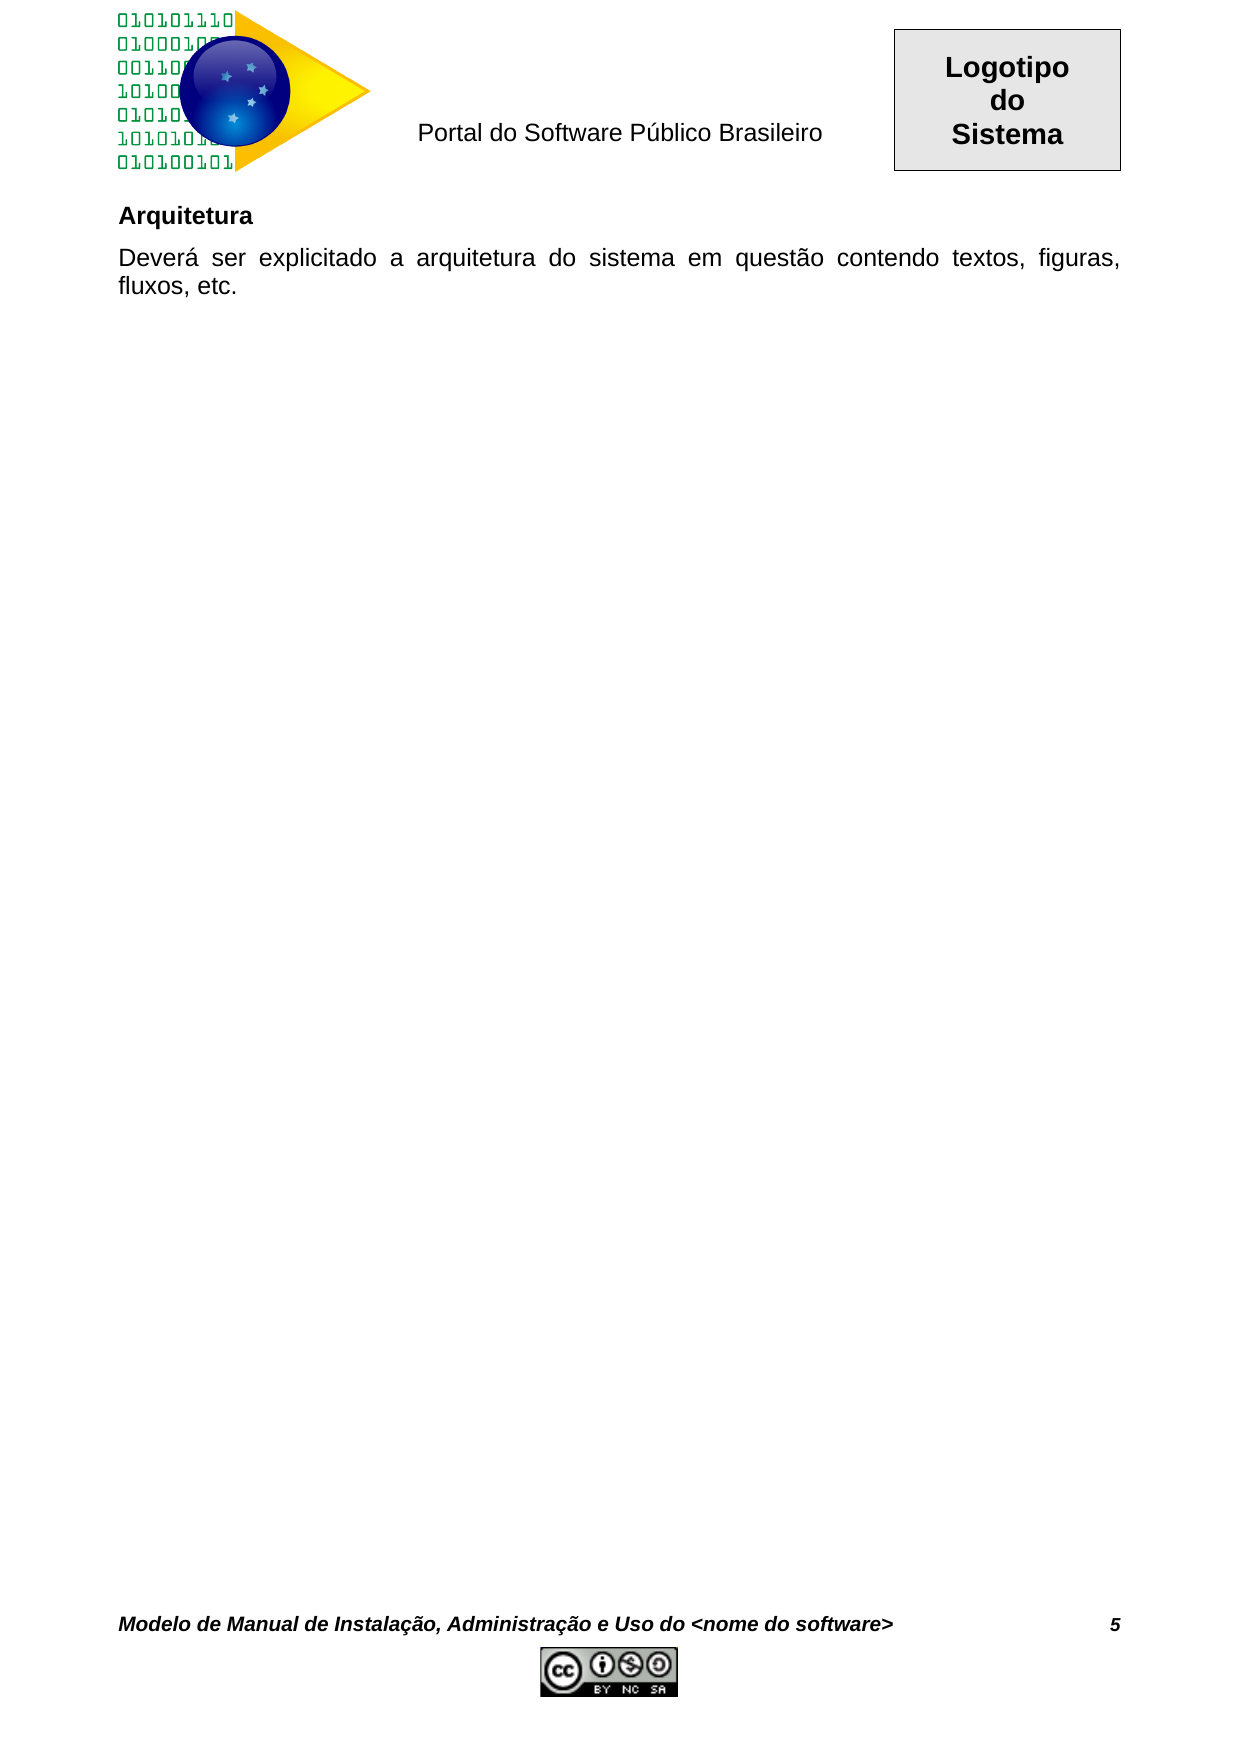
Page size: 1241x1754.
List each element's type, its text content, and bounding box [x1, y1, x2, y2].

text Deverá ser explicitado a arquitetura do sistema em questão contendo textos, figuras, fluxos, etc. [118, 243, 1122, 300]
subtitle Arquitetura [118, 201, 1122, 230]
picture [540, 1647, 678, 1697]
picture [118, 10, 371, 172]
